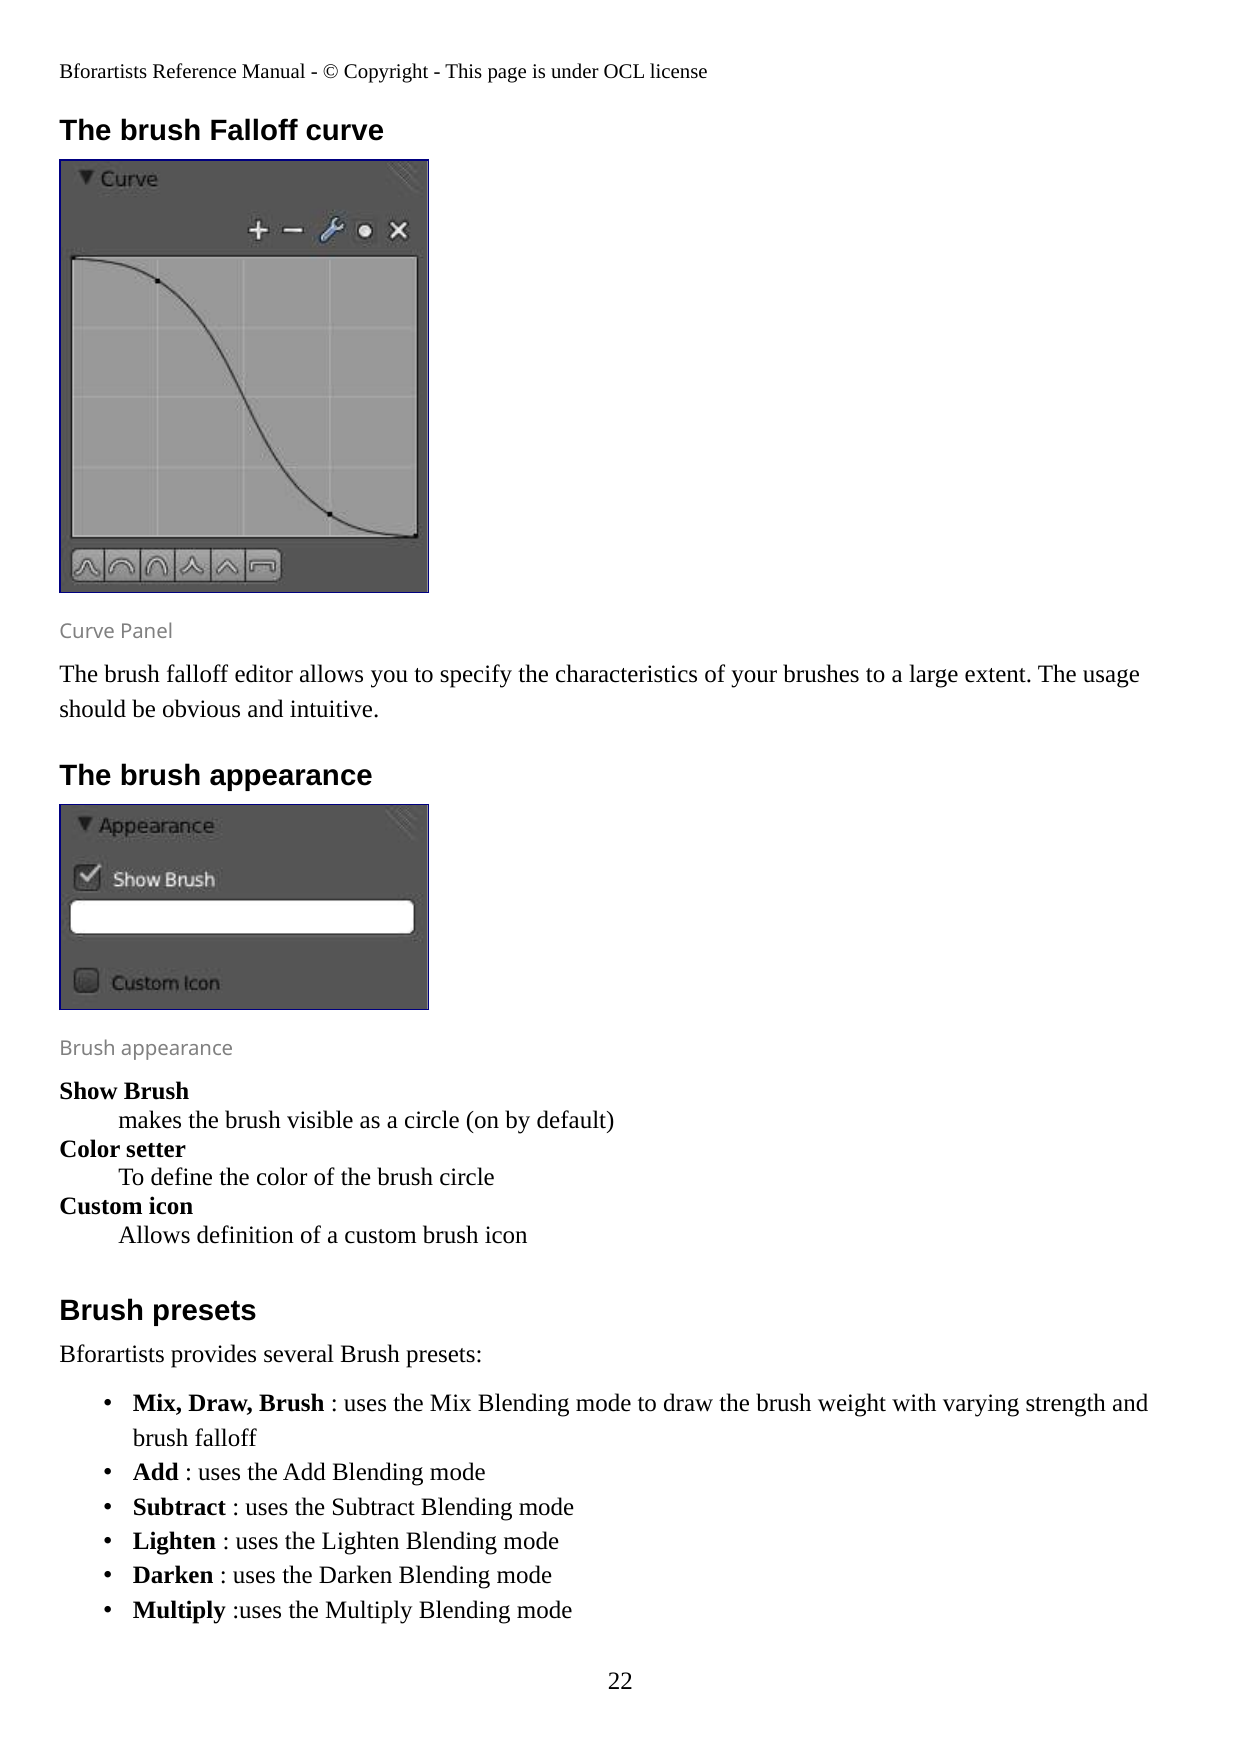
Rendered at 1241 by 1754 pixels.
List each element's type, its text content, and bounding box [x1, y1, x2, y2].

subtitle Brush presets [59, 1293, 1181, 1327]
list Add : uses the Add Blending mode [103, 1457, 1181, 1486]
list Darken : uses the Darken Blending mode [103, 1561, 1181, 1589]
subtitle Color setter [59, 1134, 1181, 1162]
list Mix, Draw, Brush : uses the Mix Blending mode to draw the brush weight with varying strength and brush falloff [103, 1388, 1181, 1451]
list Lighten : uses the Lighten Blending mode [103, 1526, 1181, 1555]
subtitle Show Brush [59, 1076, 1181, 1105]
subtitle Custom icon [59, 1191, 1181, 1220]
picture [61, 805, 428, 1009]
list Multiply :uses the Multiply Blending mode [103, 1595, 1181, 1624]
list Allows definition of a custom brush icon [118, 1220, 1181, 1249]
list To define the color of the brush circle [118, 1162, 1181, 1191]
picture [61, 161, 428, 592]
text Brush appearance [59, 1030, 1181, 1062]
subtitle The brush Falloff curve [59, 113, 1181, 146]
text Curve Panel [59, 613, 1181, 645]
text The brush falloff editor allows you to specify the characteristics of your brushes to a large extent. The usage should be obvious and intuitive. [59, 659, 1181, 723]
text Bforartists provides several Brush presets: [59, 1339, 1181, 1368]
list makes the brush visible as a circle (on by default) [118, 1105, 1181, 1134]
list Subtract : uses the Subtract Blending mode [103, 1492, 1181, 1520]
subtitle The brush appearance [59, 757, 1181, 791]
